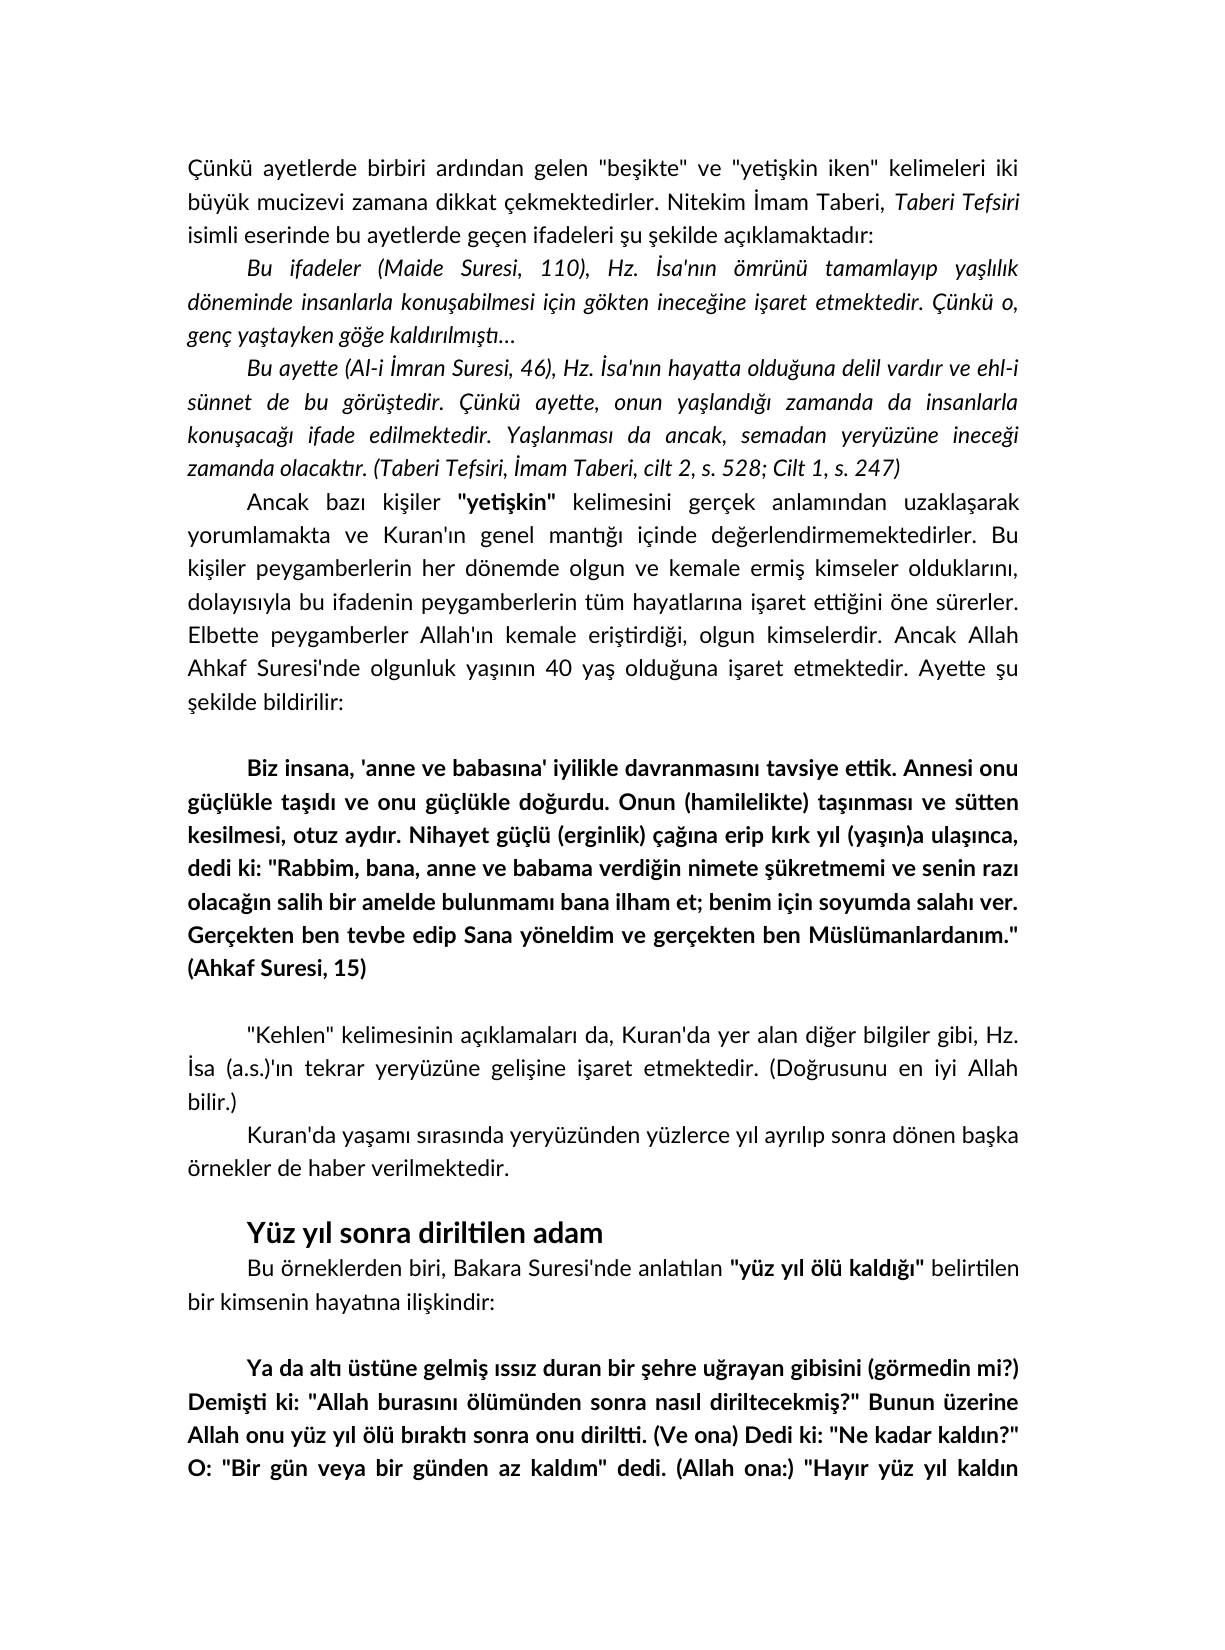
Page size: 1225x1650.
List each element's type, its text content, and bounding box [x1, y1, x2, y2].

text Yüz yıl sonra diriltilen adam [187, 1217, 1020, 1250]
text "Kehlen" kelimesinin açıklamaları da, Kuran'da yer alan diğer bilgiler gibi, Hz. İsa (a.s.)'ın tekrar yeryüzüne gelişine işaret etmektedir. (Doğrusunu en iyi Allah bilir.) [187, 1017, 1020, 1117]
text Çünkü ayetlerde birbiri ardından gelen "beşikte" ve "yetişkin iken" kelimeleri iki büyük mucizevi zamana dikkat çekmektedirler. Nitekim İmam Taberi, Taberi Tefsiri isimli eserinde bu ayetlerde geçen ifadeleri şu şekilde açıklamaktadır: [187, 150, 1020, 250]
text Bu ifadeler (Maide Suresi, 110), Hz. İsa'nın ömrünü tamamlayıp yaşlılık döneminde insanlarla konuşabilmesi için gökten ineceğine işaret etmektedir. Çünkü o, genç yaştayken göğe kaldırılmıştı… [187, 250, 1020, 350]
text Bu örneklerden biri, Bakara Suresi'nde anlatılan "yüz yıl ölü kaldığı" belirtilen bir kimsenin hayatına ilişkindir: [187, 1250, 1020, 1317]
text Kuran'da yaşamı sırasında yeryüzünden yüzlerce yıl ayrılıp sonra dönen başka örnekler de haber verilmektedir. [187, 1117, 1020, 1183]
text Ya da altı üstüne gelmiş ıssız duran bir şehre uğrayan gibisini (görmedin mi?) Demişti ki: "Allah burasını ölümünden sonra nasıl diriltecekmiş?" Bunun üzerine Allah onu yüz yıl ölü bıraktı sonra onu diriltti. (Ve ona) Dedi ki: "Ne kadar kaldın?" O: "Bir gün veya bir günden az kaldım" dedi. (Allah ona:) "Hayır yüz yıl kaldın [187, 1350, 1020, 1483]
text Biz insana, 'anne ve babasına' iyilikle davranmasını tavsiye ettik. Annesi onu güçlükle taşıdı ve onu güçlükle doğurdu. Onun (hamilelikte) taşınması ve sütten kesilmesi, otuz aydır. Nihayet güçlü (erginlik) çağına erip kırk yıl (yaşın)a ulaşınca, dedi ki: "Rabbim, bana, anne ve babama verdiğin nimete şükretmemi ve senin razı olacağın salih bir amelde bulunmamı bana ilham et; benim için soyumda salahı ver. Gerçekten ben tevbe edip Sana yöneldim ve gerçekten ben Müslümanlardanım." (Ahkaf Suresi, 15) [187, 750, 1020, 983]
text Bu ayette (Al-i İmran Suresi, 46), Hz. İsa'nın hayatta olduğuna delil vardır ve ehl-i sünnet de bu görüştedir. Çünkü ayette, onun yaşlandığı zamanda da insanlarla konuşacağı ifade edilmektedir. Yaşlanması da ancak, semadan yeryüzüne ineceği zamanda olacaktır. (Taberi Tefsiri, İmam Taberi, cilt 2, s. 528; Cilt 1, s. 247) [187, 350, 1020, 483]
text Ancak bazı kişiler "yetişkin" kelimesini gerçek anlamından uzaklaşarak yorumlamakta ve Kuran'ın genel mantığı içinde değerlendirmemektedirler. Bu kişiler peygamberlerin her dönemde olgun ve kemale ermiş kimseler olduklarını, dolayısıyla bu ifadenin peygamberlerin tüm hayatlarına işaret ettiğini öne sürerler. Elbette peygamberler Allah'ın kemale eriştirdiği, olgun kimselerdir. Ancak Allah Ahkaf Suresi'nde olgunluk yaşının 40 yaş olduğuna işaret etmektedir. Ayette şu şekilde bildirilir: [187, 483, 1020, 717]
